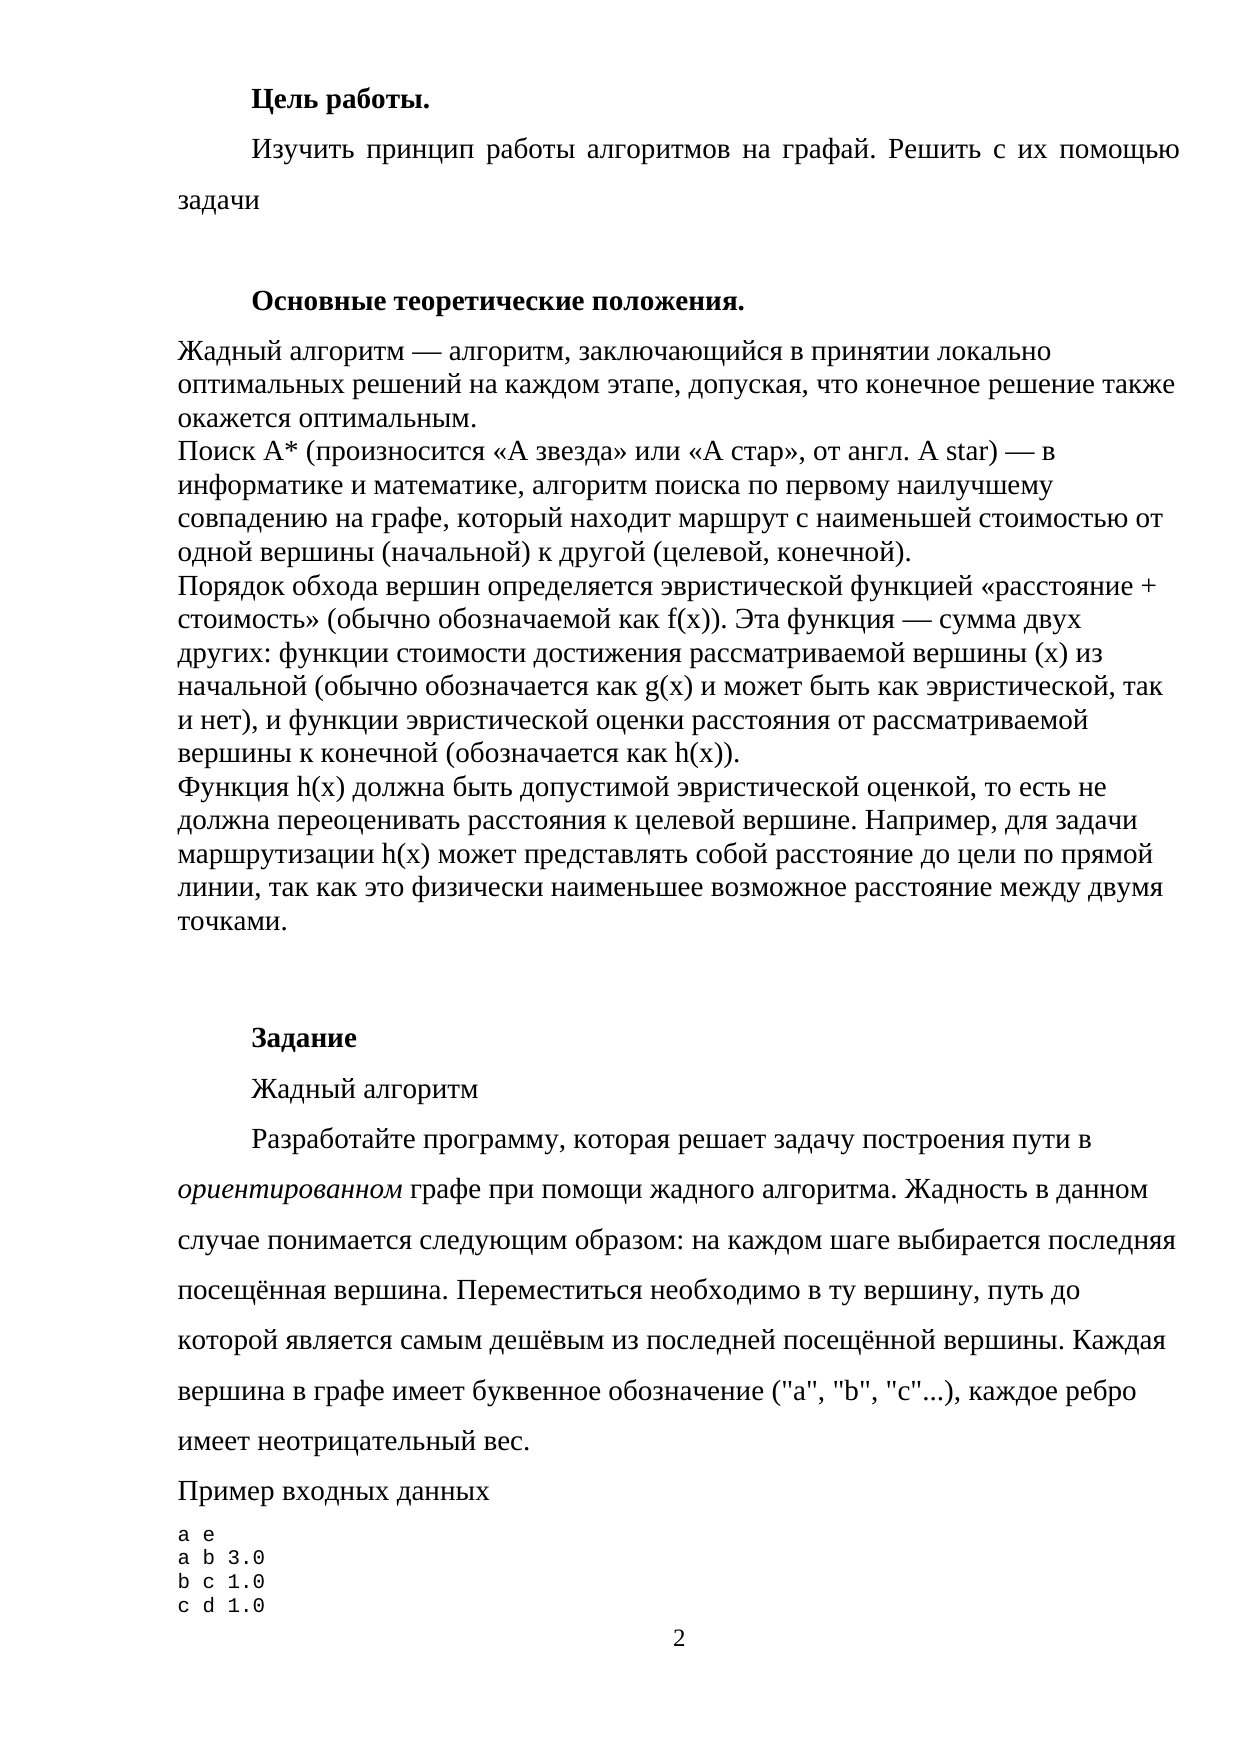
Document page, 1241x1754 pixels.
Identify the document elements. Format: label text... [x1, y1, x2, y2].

text b c 1.0 [177, 1571, 1181, 1594]
text a e [177, 1524, 1181, 1547]
text c d 1.0 [177, 1594, 1181, 1618]
text Цель работы. [177, 81, 1181, 115]
text Изучить принцип работы алгоритмов на графай. Решить с их помощью задачи [177, 132, 1181, 216]
text Жадный алгоритм — алгоритм, заключающийся в принятии локально оптимальных решений на каждом этапе, допуская, что конечное решение также окажется оптимальным. [177, 333, 1181, 433]
text Поиск A* (произносится «А звезда» или «А стар», от англ. A star) — в информатике и математике, алгоритм поиска по первому наилучшему совпадению на графе, который находит маршрут с наименьшей стоимостью от одной вершины (начальной) к другой (целевой, конечной). [177, 433, 1181, 568]
text Основные теоретические положения. [177, 283, 1181, 316]
text Задание [177, 1021, 1181, 1054]
text Разработайте программу, которая решает задачу построения пути в ориентированном графе при помощи жадного алгоритма. Жадность в данном случае понимается следующим образом: на каждом шаге выбирается последняя посещённая вершина. Переместиться необходимо в ту вершину, путь до которой является самым дешёвым из последней посещённой вершины. Каждая вершина в графе имеет буквенное обозначение ("a", "b", "c"...), каждое ребро имеет неотрицательный вес. Пример входных данных [177, 1121, 1181, 1507]
text Функция h(x) должна быть допустимой эвристической оценкой, то есть не должна переоценивать расстояния к целевой вершине. Например, для задачи маршрутизации h(x) может представлять собой расстояние до цели по прямой линии, так как это физически наименьшее возможное расстояние между двумя точками. [177, 769, 1181, 937]
text Порядок обхода вершин определяется эвристической функцией «расстояние + стоимость» (обычно обозначаемой как f(x)). Эта функция — сумма двух других: функции стоимости достижения рассматриваемой вершины (x) из начальной (обычно обозначается как g(x) и может быть как эвристической, так и нет), и функции эвристической оценки расстояния от рассматриваемой вершины к конечной (обозначается как h(x)). [177, 568, 1181, 769]
text Жадный алгоритм [177, 1071, 1181, 1104]
text a b 3.0 [177, 1547, 1181, 1571]
